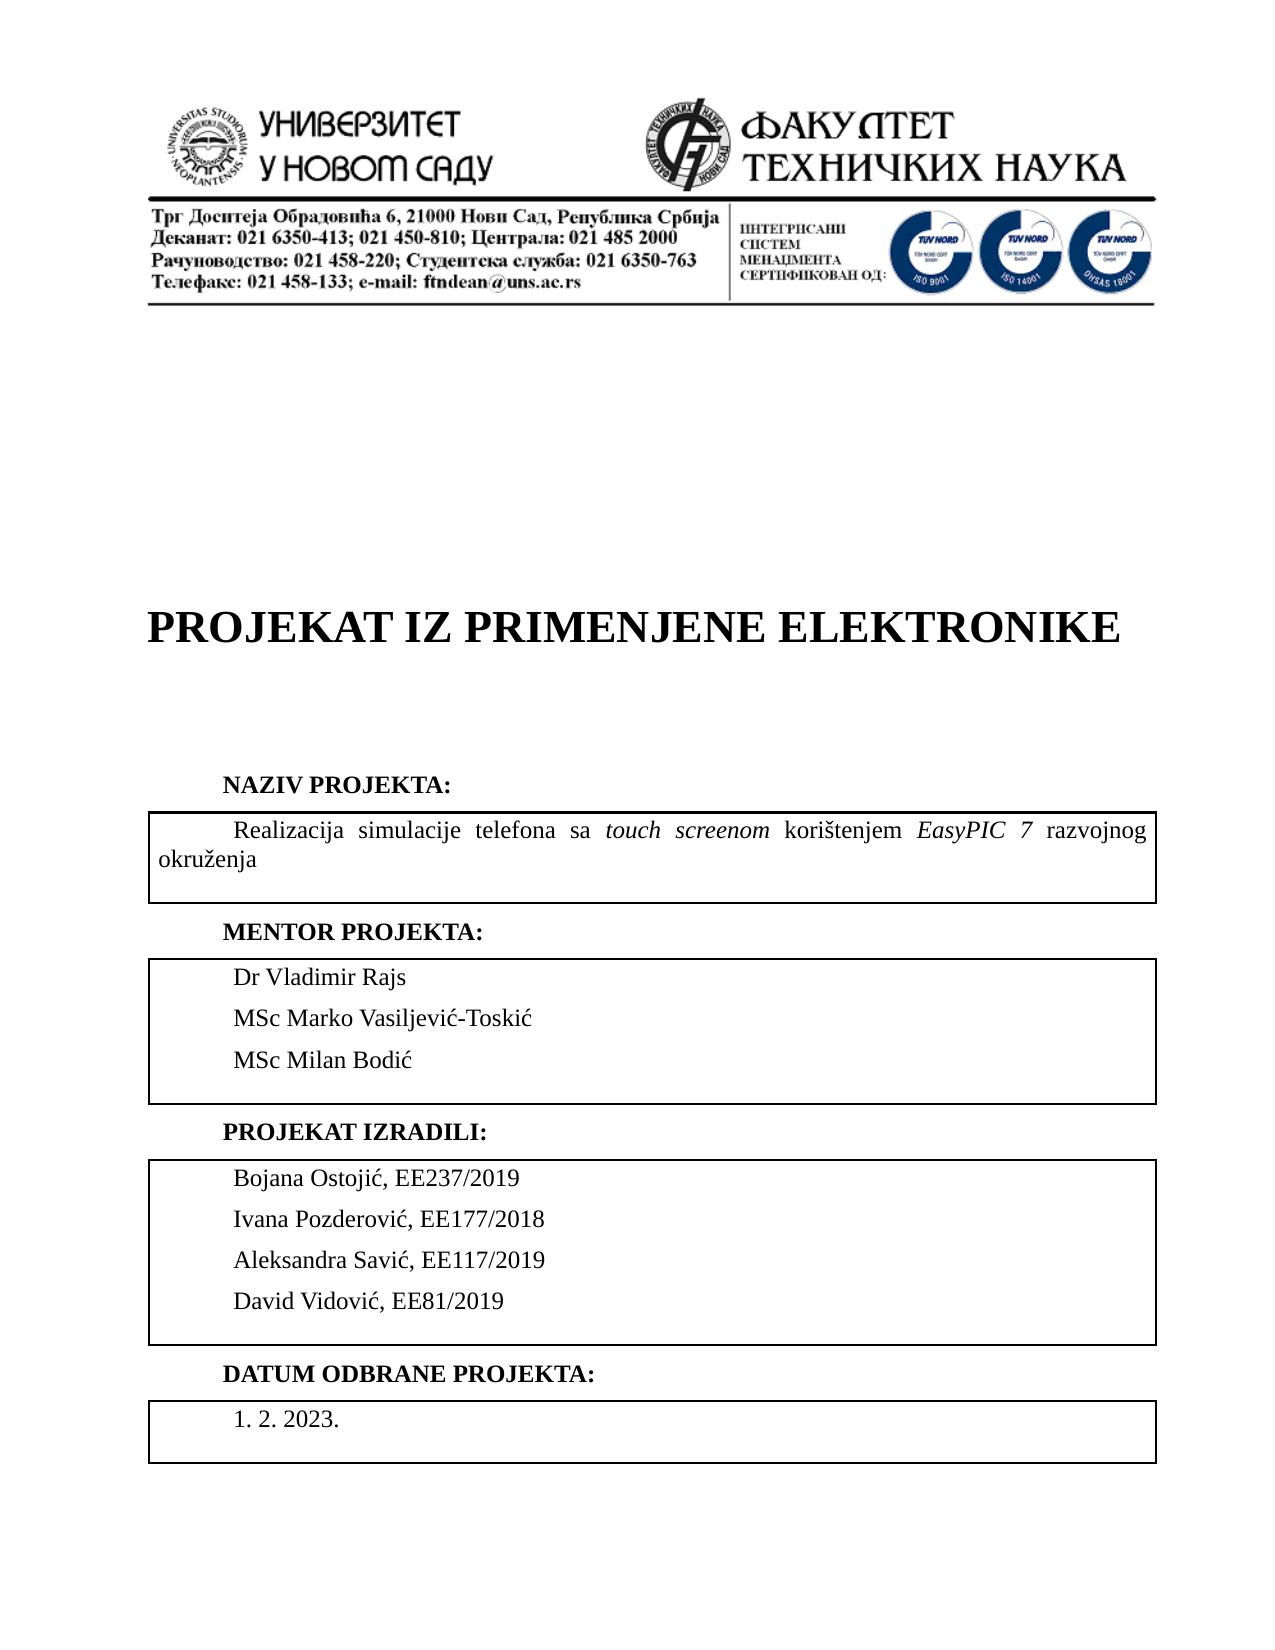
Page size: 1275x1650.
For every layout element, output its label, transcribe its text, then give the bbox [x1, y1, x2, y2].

title NAZIV PROJEKTA: [148, 770, 1157, 799]
title DATUM ODBRANE PROJEKTA: [148, 1359, 1157, 1388]
text Aleksandra Savić, EE117/2019 [150, 1241, 1155, 1274]
text MSc Marko Vasiljević-Toskić [150, 999, 1155, 1032]
text Dr Vladimir Rajs [150, 960, 1155, 991]
title PROJEKAT IZRADILI: [148, 1117, 1157, 1146]
title PROJEKAT IZ PRIMENJENE ELEKTRONIKE [148, 599, 1157, 652]
text David Vidović, EE81/2019 [150, 1282, 1155, 1344]
text Bojana Ostojić, EE237/2019 [150, 1161, 1155, 1191]
text Ivana Pozderović, EE177/2018 [150, 1200, 1155, 1233]
text MSc Milan Bodić [150, 1041, 1155, 1103]
text 1. 2. 2023. [150, 1402, 1155, 1462]
title MENTOR PROJEKTA: [148, 917, 1157, 946]
text Realizacija simulacije telefona sa touch screenom korištenjem EasyPIC 7 razvojnog okruženja [150, 814, 1155, 902]
